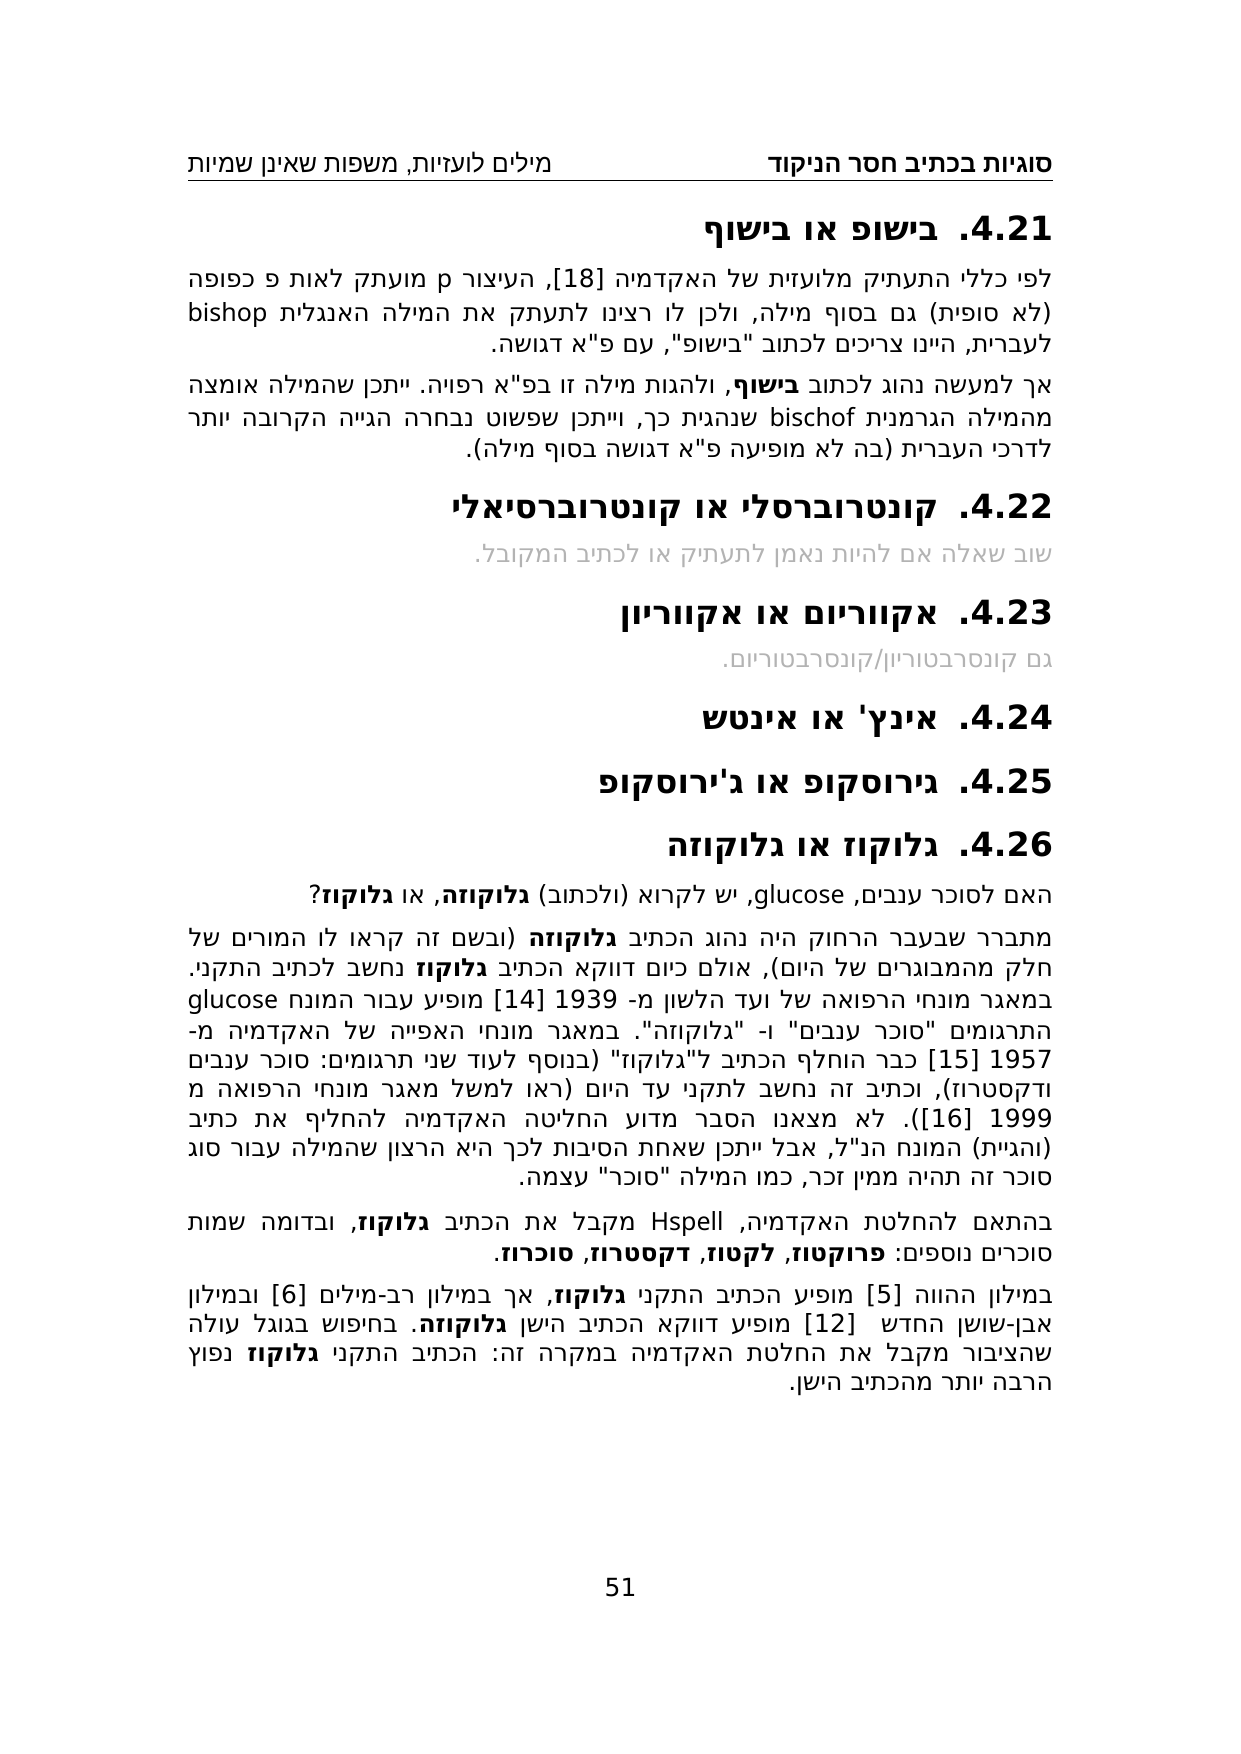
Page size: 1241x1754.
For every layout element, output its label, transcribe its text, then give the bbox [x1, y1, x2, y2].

text שוב שאלה אם להיות נאמן לתעתיק או לכתיב המקובל. [187, 539, 1053, 568]
subtitle אקווריום או אקווריון [187, 593, 1053, 632]
text מתברר שבעבר הרחוק היה נהוג הכתיב גלוקוזה (ובשם זה קראו לו המורים של חלק מהמבוגרים של היום), אולם כיום דווקא הכתיב גלוקוז נחשב לכתיב התקני. במאגר מונחי הרפואה של ועד הלשון מ- 1939 [14] מופיע עבור המונח glucose התרגומים "סוכר ענבים" ו- "גלוקוזה". במאגר מונחי האפייה של האקדמיה מ- 1957 [15] כבר הוחלף הכתיב ל"גלוקוז" (בנוסף לעוד שני תרגומים: סוכר ענבים ודקסטרוז), וכתיב זה נחשב לתקני עד היום (ראו למשל מאגר מונחי הרפואה מ 1999 [16]). לא מצאנו הסבר מדוע החליטה האקדמיה להחליף את כתיב (והגיית) המונח הנ"ל, אבל ייתכן שאחת הסיבות לכך היא הרצון שהמילה עבור סוג סוכר זה תהיה ממין זכר, כמו המילה "סוכר" עצמה. [187, 923, 1053, 1192]
subtitle גירוסקופ או ג'ירוסקופ [187, 762, 1053, 801]
text גם קונסרבטוריון/קונסרבטוריום. [187, 644, 1053, 674]
subtitle בישופ או בישוף [187, 210, 1053, 248]
text לפי כללי התעתיק מלועזית של האקדמיה [18], העיצור p מועתק לאות פ כפופה (לא סופית) גם בסוף מילה, ולכן לו רצינו לתעתק את המילה האנגלית bishop לעברית, היינו צריכים לכתוב "בישופ", עם פ"א דגושה. [187, 261, 1053, 358]
text האם לסוכר ענבים, glucose, יש לקרוא (ולכתוב) גלוקוזה, או גלוקוז? [187, 877, 1053, 911]
text אך למעשה נהוג לכתוב בישוף, ולהגות מילה זו בפ"א רפויה. ייתכן שהמילה אומצה מהמילה הגרמנית bischof שנהגית כך, וייתכן שפשוט נבחרה הגייה הקרובה יותר לדרכי העברית (בה לא מופיעה פ"א דגושה בסוף מילה). [187, 371, 1053, 463]
text בהתאם להחלטת האקדמיה, Hspell מקבל את הכתיב גלוקוז, ובדומה שמות סוכרים נוספים: פרוקטוז, לקטוז, דקסטרוז, סוכרוז. [187, 1204, 1053, 1267]
subtitle אינץ' או אינטש [187, 699, 1053, 737]
text במילון ההווה [5] מופיע הכתיב התקני גלוקוז, אך במילון רב-מילים [6] ובמילון אבן-שושן החדש [12] מופיע דווקא הכתיב הישן גלוקוזה. בחיפוש בגוגל עולה שהציבור מקבל את החלטת האקדמיה במקרה זה: הכתיב התקני גלוקוז נפוץ הרבה יותר מהכתיב הישן. [187, 1280, 1053, 1397]
subtitle קונטרוברסלי או קונטרוברסיאלי [187, 488, 1053, 527]
subtitle גלוקוז או גלוקוזה [187, 826, 1053, 864]
